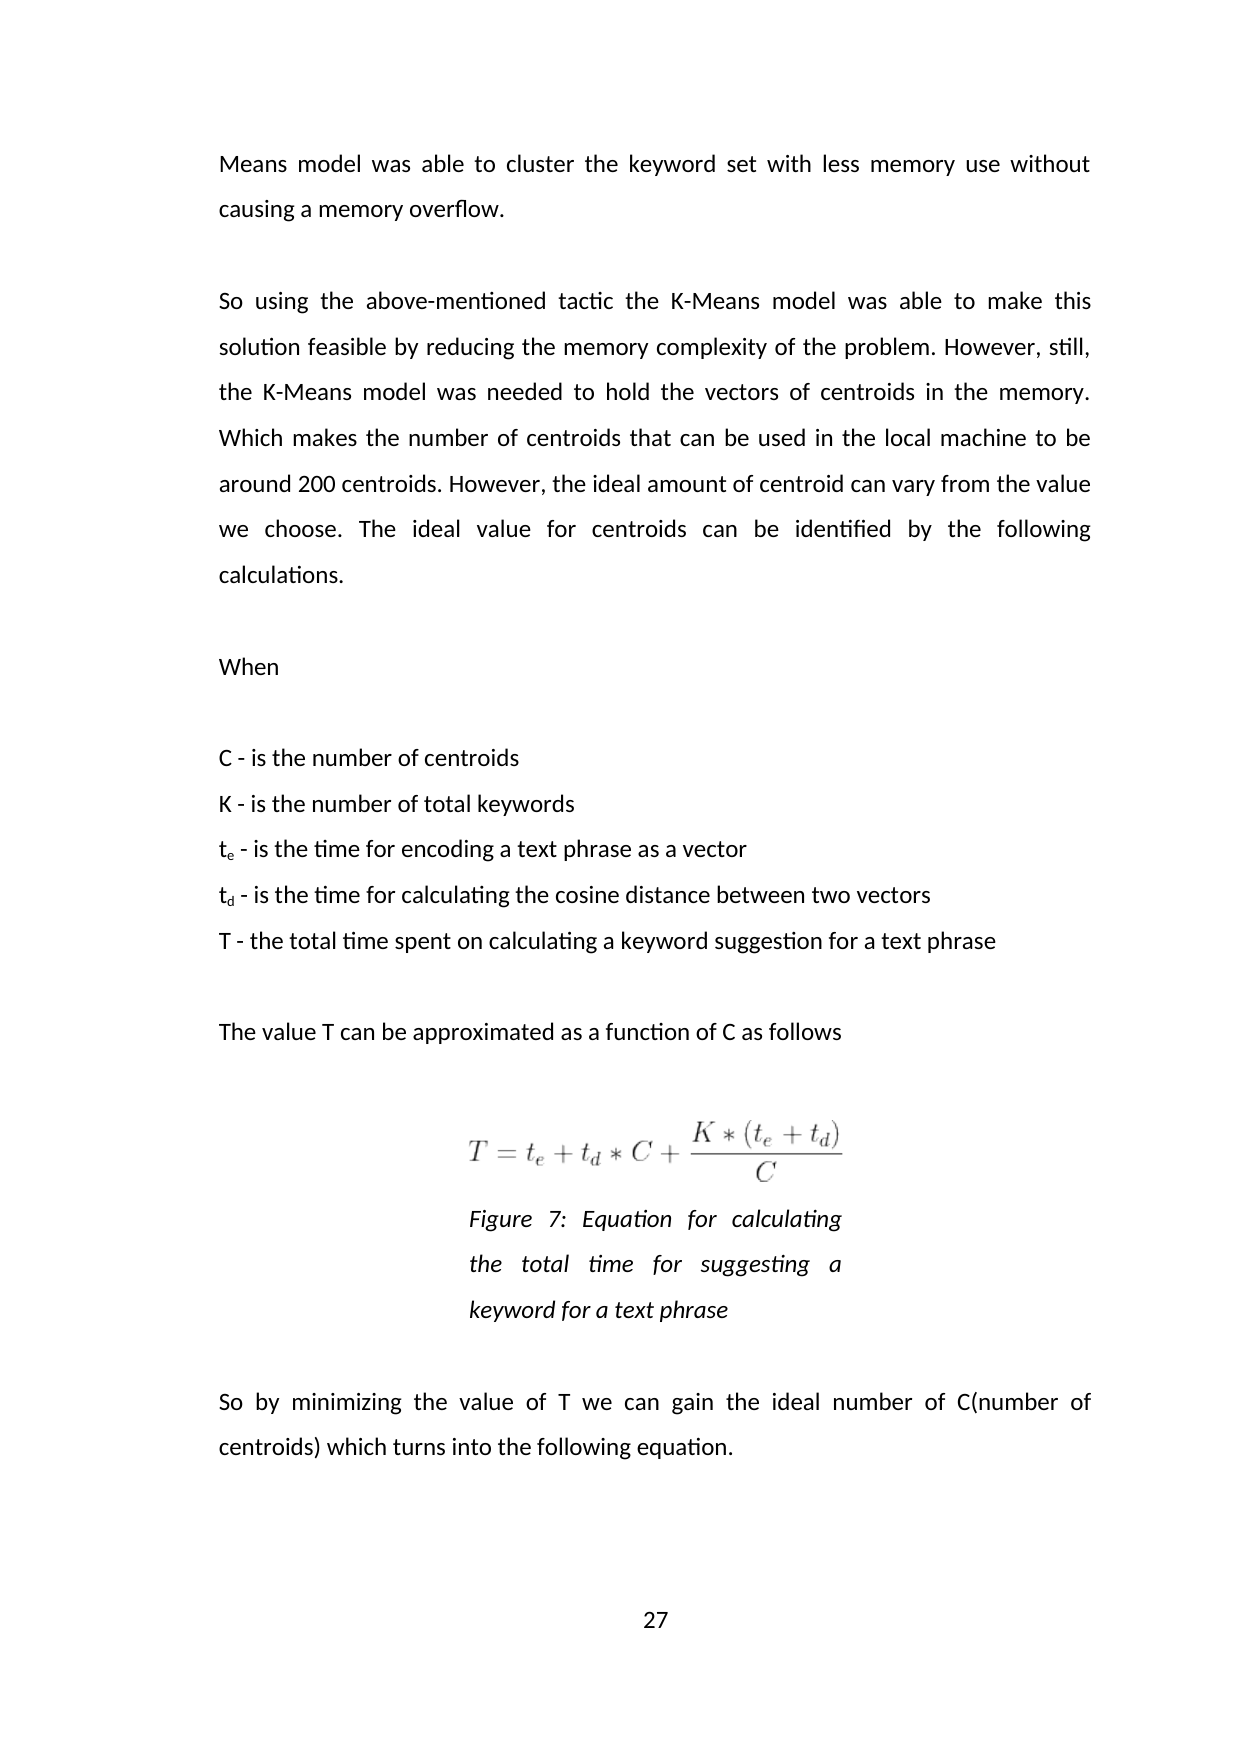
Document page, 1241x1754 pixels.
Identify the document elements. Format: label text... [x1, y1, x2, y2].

text The value T can be approximated as a function of C as follows [218, 1017, 1092, 1047]
text So by minimizing the value of T we can gain the ideal number of C(number of centroids) which turns into the following equation. [218, 1386, 1092, 1462]
text Means model was able to cluster the keyword set with less memory use without causing a memory overflow. [218, 148, 1092, 224]
text td - is the time for calculating the cosine distance between two vectors [218, 879, 1092, 910]
picture [468, 1120, 843, 1182]
text When [218, 651, 1092, 681]
text Figure 7: Equation for calculating the total time for suggesting a keyword for a text phrase [469, 1182, 842, 1325]
text T - the total time spent on calculating a keyword suggestion for a text phrase [218, 925, 1092, 956]
text So using the above-mentioned tactic the K-Means model was able to make this solution feasible by reducing the memory complexity of the problem. However, still, the K-Means model was needed to hold the vectors of centroids in the memory. Which makes the number of centroids that can be used in the local machine to be around 200 centroids. However, the ideal amount of centroid can vary from the value we choose. The ideal value for centroids can be identified by the following calculations. [218, 285, 1092, 590]
text te - is the time for encoding a text phrase as a vector [218, 834, 1092, 864]
text C - is the number of centroids [218, 742, 1092, 773]
text K - is the number of total keywords [218, 788, 1092, 818]
